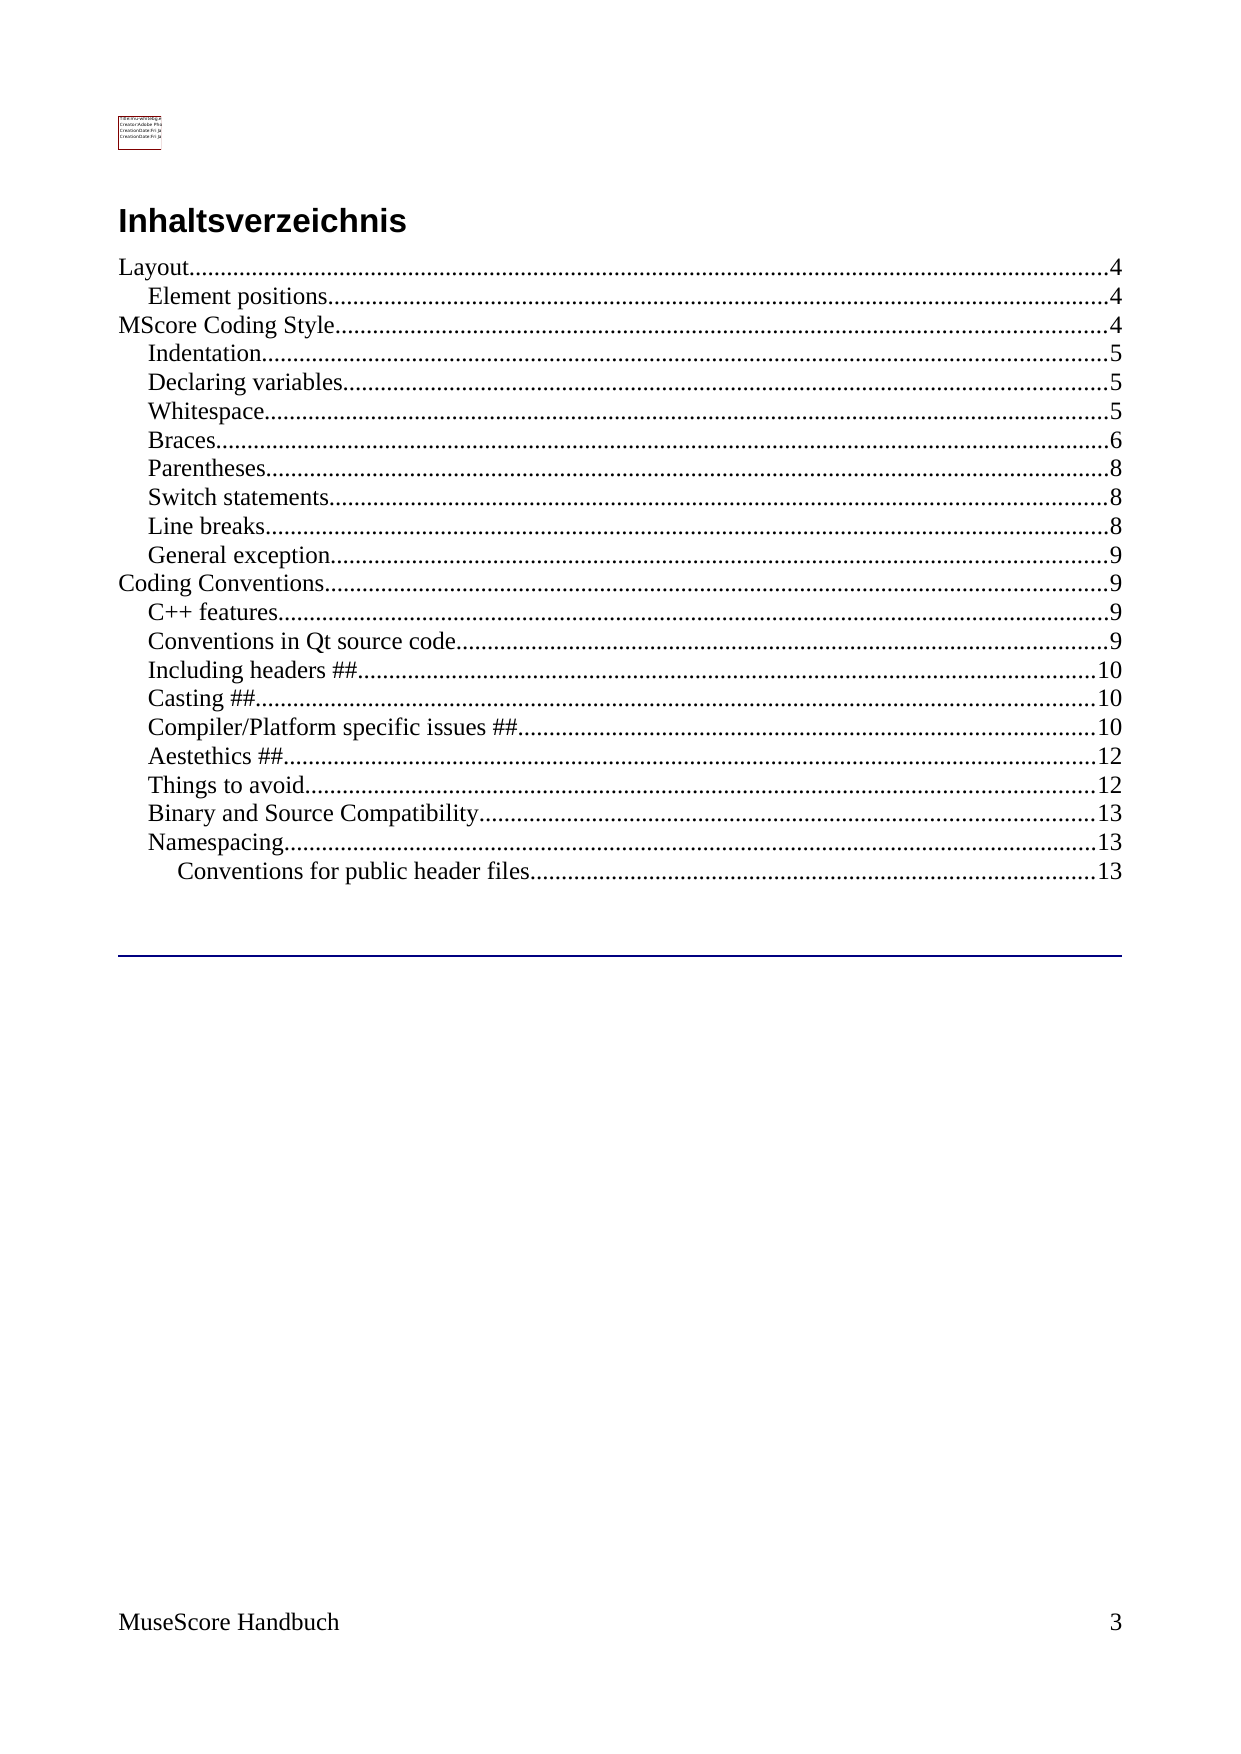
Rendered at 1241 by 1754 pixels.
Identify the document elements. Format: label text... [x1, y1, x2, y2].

text Including headers ## 10 [148, 655, 1122, 683]
text Namespacing 13 [148, 827, 1122, 856]
text Things to avoid 12 [148, 770, 1122, 798]
text MScore Coding Style 4 [118, 310, 1122, 338]
text Coding Conventions 9 [118, 568, 1122, 597]
text Binary and Source Compatibility 13 [148, 798, 1122, 827]
text Aestethics ## 12 [148, 741, 1122, 770]
text Layout 4 [118, 252, 1122, 281]
text Conventions for public header files 13 [177, 856, 1122, 885]
text Line breaks 8 [148, 511, 1122, 540]
text Switch statements 8 [148, 482, 1122, 511]
text Parentheses 8 [148, 453, 1122, 482]
subtitle Inhaltsverzeichnis [118, 201, 1122, 240]
text Braces 6 [148, 425, 1122, 453]
text General exception 9 [148, 540, 1122, 568]
text Indentation 5 [148, 338, 1122, 367]
text Element positions 4 [148, 281, 1122, 310]
text Conventions in Qt source code 9 [148, 626, 1122, 655]
text Casting ## 10 [148, 683, 1122, 712]
text Compiler/Platform specific issues ## 10 [148, 712, 1122, 741]
text Whitespace 5 [148, 396, 1122, 425]
text C++ features 9 [148, 597, 1122, 626]
text Declaring variables 5 [148, 367, 1122, 396]
